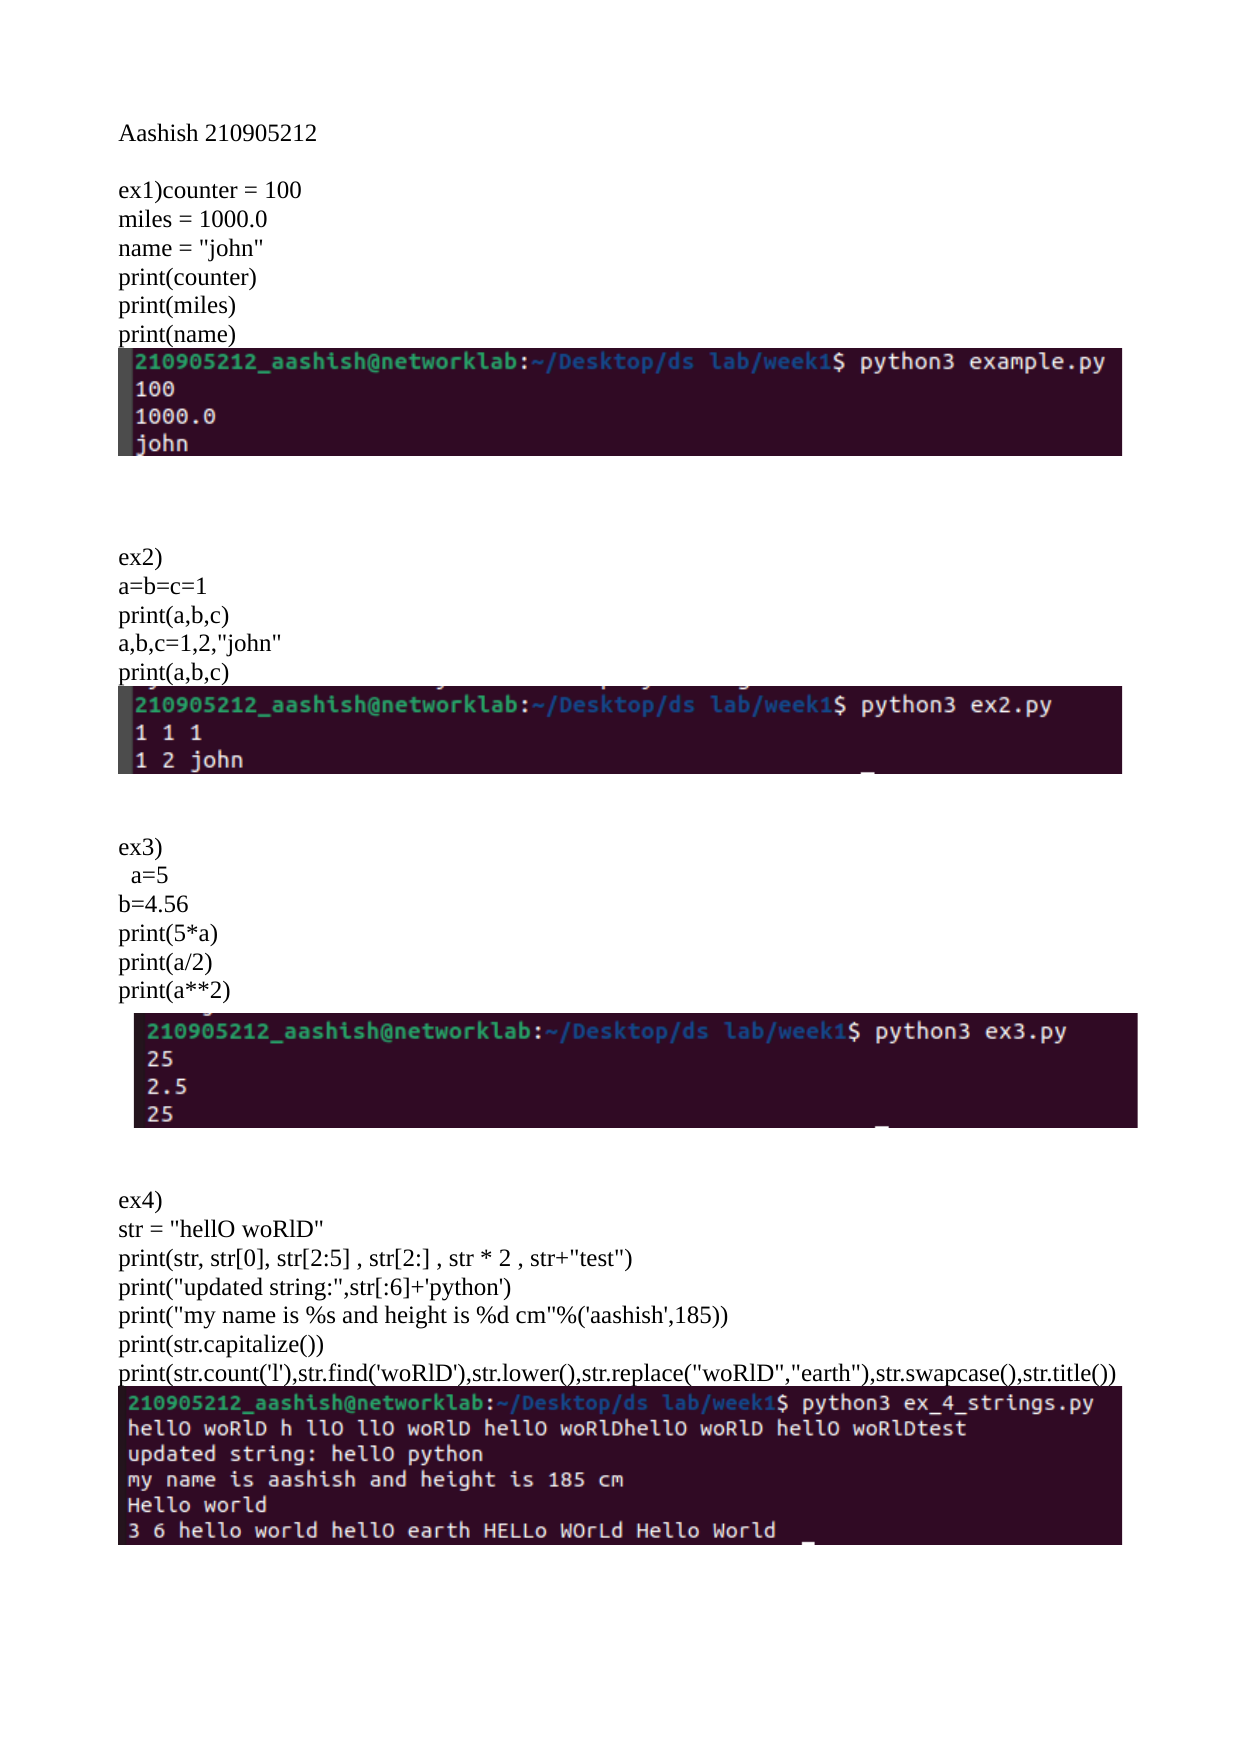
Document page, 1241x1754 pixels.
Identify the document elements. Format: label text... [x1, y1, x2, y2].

text ex3) a=5 [118, 774, 1122, 889]
text print(5*a) [118, 918, 1122, 947]
text print("my name is %s and height is %d cm"%('aashish',185)) [118, 1300, 1122, 1329]
text b=4.56 [118, 889, 1122, 918]
text print(str.capitalize()) [118, 1329, 1122, 1358]
text print(a/2) [118, 947, 1122, 975]
text print(miles) [118, 291, 1122, 319]
text print(name) [118, 319, 1122, 348]
text print("updated string:",str[:6]+'python') [118, 1272, 1122, 1300]
picture [133, 1013, 1138, 1128]
picture [118, 1386, 1123, 1545]
text ex4) [118, 1004, 1122, 1214]
text print(str.count('l'),str.find('woRlD'),str.lower(),str.replace("woRlD","earth"),str.swapcase(),str.title()) [118, 1358, 1122, 1386]
text print(counter) [118, 262, 1122, 291]
text Aashish 210905212 ex1)counter = 100 [118, 118, 1122, 204]
text ex2) a=b=c=1 [118, 456, 1122, 600]
picture [118, 348, 1123, 456]
text [118, 1545, 1122, 1631]
text print(str, str[0], str[2:5] , str[2:] , str * 2 , str+"test") [118, 1243, 1122, 1272]
picture [118, 686, 1123, 774]
text name = "john" [118, 233, 1122, 262]
text str = "hellO woRlD" [118, 1214, 1122, 1243]
text print(a**2) [118, 975, 1122, 1004]
text a,b,c=1,2,"john" [118, 628, 1122, 657]
text print(a,b,c) [118, 657, 1122, 686]
text miles = 1000.0 [118, 204, 1122, 233]
text print(a,b,c) [118, 600, 1122, 628]
